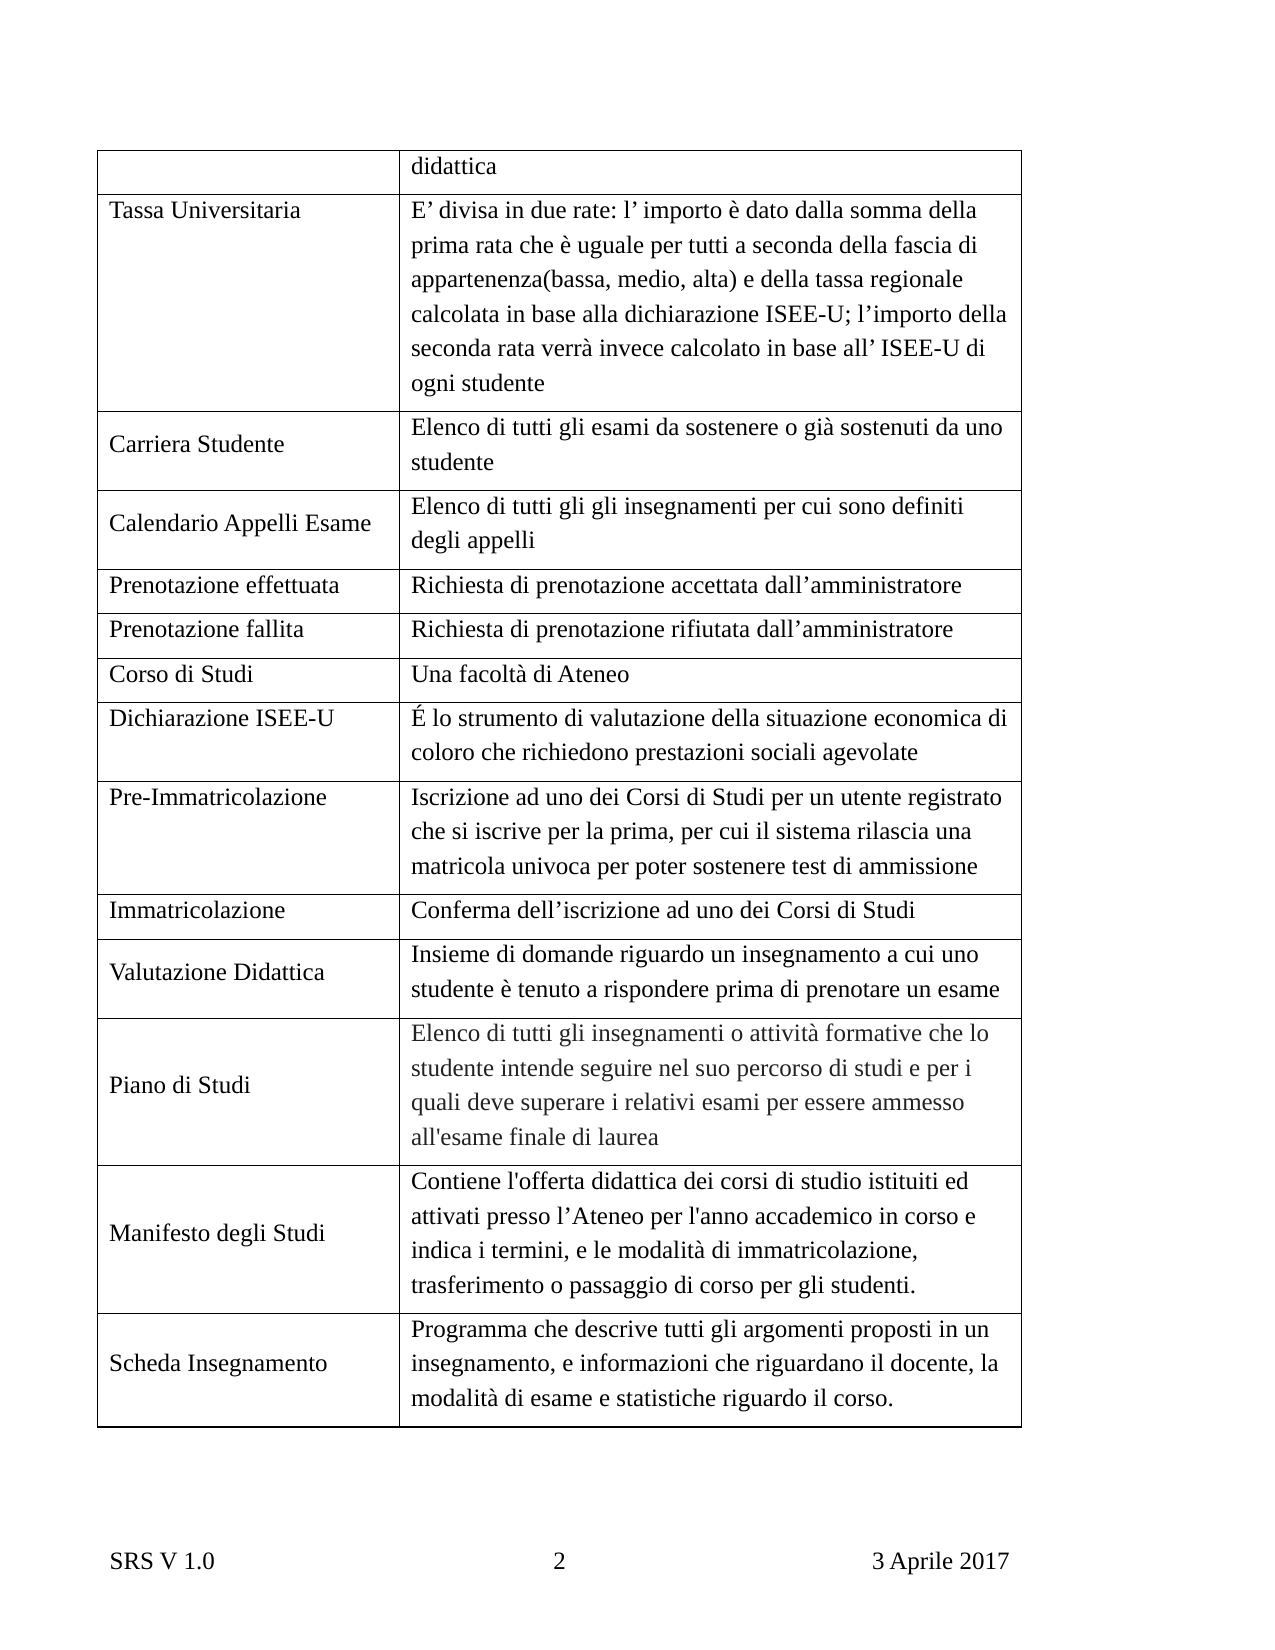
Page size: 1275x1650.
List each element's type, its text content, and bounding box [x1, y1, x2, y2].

table_cell [98, 151, 399, 194]
table_cell Manifesto degli Studi [98, 1166, 399, 1313]
table_cell Contiene l'offerta didattica dei corsi di studio istituiti ed attivati presso l’Ateneo per l'anno accademico in corso e indica i termini, e le modalità di immatricolazione, trasferimento o passaggio di corso per gli studenti. [400, 1166, 1021, 1313]
table_cell Scheda Insegnamento [98, 1314, 399, 1426]
table_cell Piano di Studi [98, 1019, 399, 1165]
table_cell Corso di Studi [98, 659, 399, 702]
table_cell Richiesta di prenotazione accettata dall’amministratore [400, 570, 1021, 613]
table_cell E’ divisa in due rate: l’ importo è dato dalla somma della prima rata che è uguale per tutti a seconda della fascia di appartenenza(bassa, medio, alta) e della tassa regionale calcolata in base alla dichiarazione ISEE-U; l’importo della seconda rata verrà invece calcolato in base all’ ISEE-U di ogni studente [400, 195, 1021, 411]
table_cell Programma che descrive tutti gli argomenti proposti in un insegnamento, e informazioni che riguardano il docente, la modalità di esame e statistiche riguardo il corso. [400, 1314, 1021, 1426]
table_cell Richiesta di prenotazione rifiutata dall’amministratore [400, 614, 1021, 658]
table_cell Iscrizione ad uno dei Corsi di Studi per un utente registrato che si iscrive per la prima, per cui il sistema rilascia una matricola univoca per poter sostenere test di ammissione [400, 782, 1021, 894]
table_cell Dichiarazione ISEE-U [98, 703, 399, 781]
table_cell Elenco di tutti gli gli insegnamenti per cui sono definiti degli appelli [400, 491, 1021, 569]
table_cell Elenco di tutti gli esami da sostenere o già sostenuti da uno studente [400, 412, 1021, 490]
table_cell É lo strumento di valutazione della situazione economica di coloro che richiedono prestazioni sociali agevolate [400, 703, 1021, 781]
table_cell Elenco di tutti gli insegnamenti o attività formative che lo studente intende seguire nel suo percorso di studi e per i quali deve superare i relativi esami per essere ammesso all'esame finale di laurea [400, 1019, 1021, 1165]
table_cell Insieme di domande riguardo un insegnamento a cui uno studente è tenuto a rispondere prima di prenotare un esame [400, 940, 1021, 1017]
table_cell Valutazione Didattica [98, 940, 399, 1017]
table_cell Pre-Immatricolazione [98, 782, 399, 894]
table_cell didattica [400, 151, 1021, 194]
table_cell Tassa Universitaria [98, 195, 399, 411]
table_cell Calendario Appelli Esame [98, 491, 399, 569]
table_cell Conferma dell’iscrizione ad uno dei Corsi di Studi [400, 895, 1021, 938]
table_cell Carriera Studente [98, 412, 399, 490]
table_cell Prenotazione effettuata [98, 570, 399, 613]
table_cell Una facoltà di Ateneo [400, 659, 1021, 702]
table_cell Prenotazione fallita [98, 614, 399, 658]
table_cell Immatricolazione [98, 895, 399, 938]
